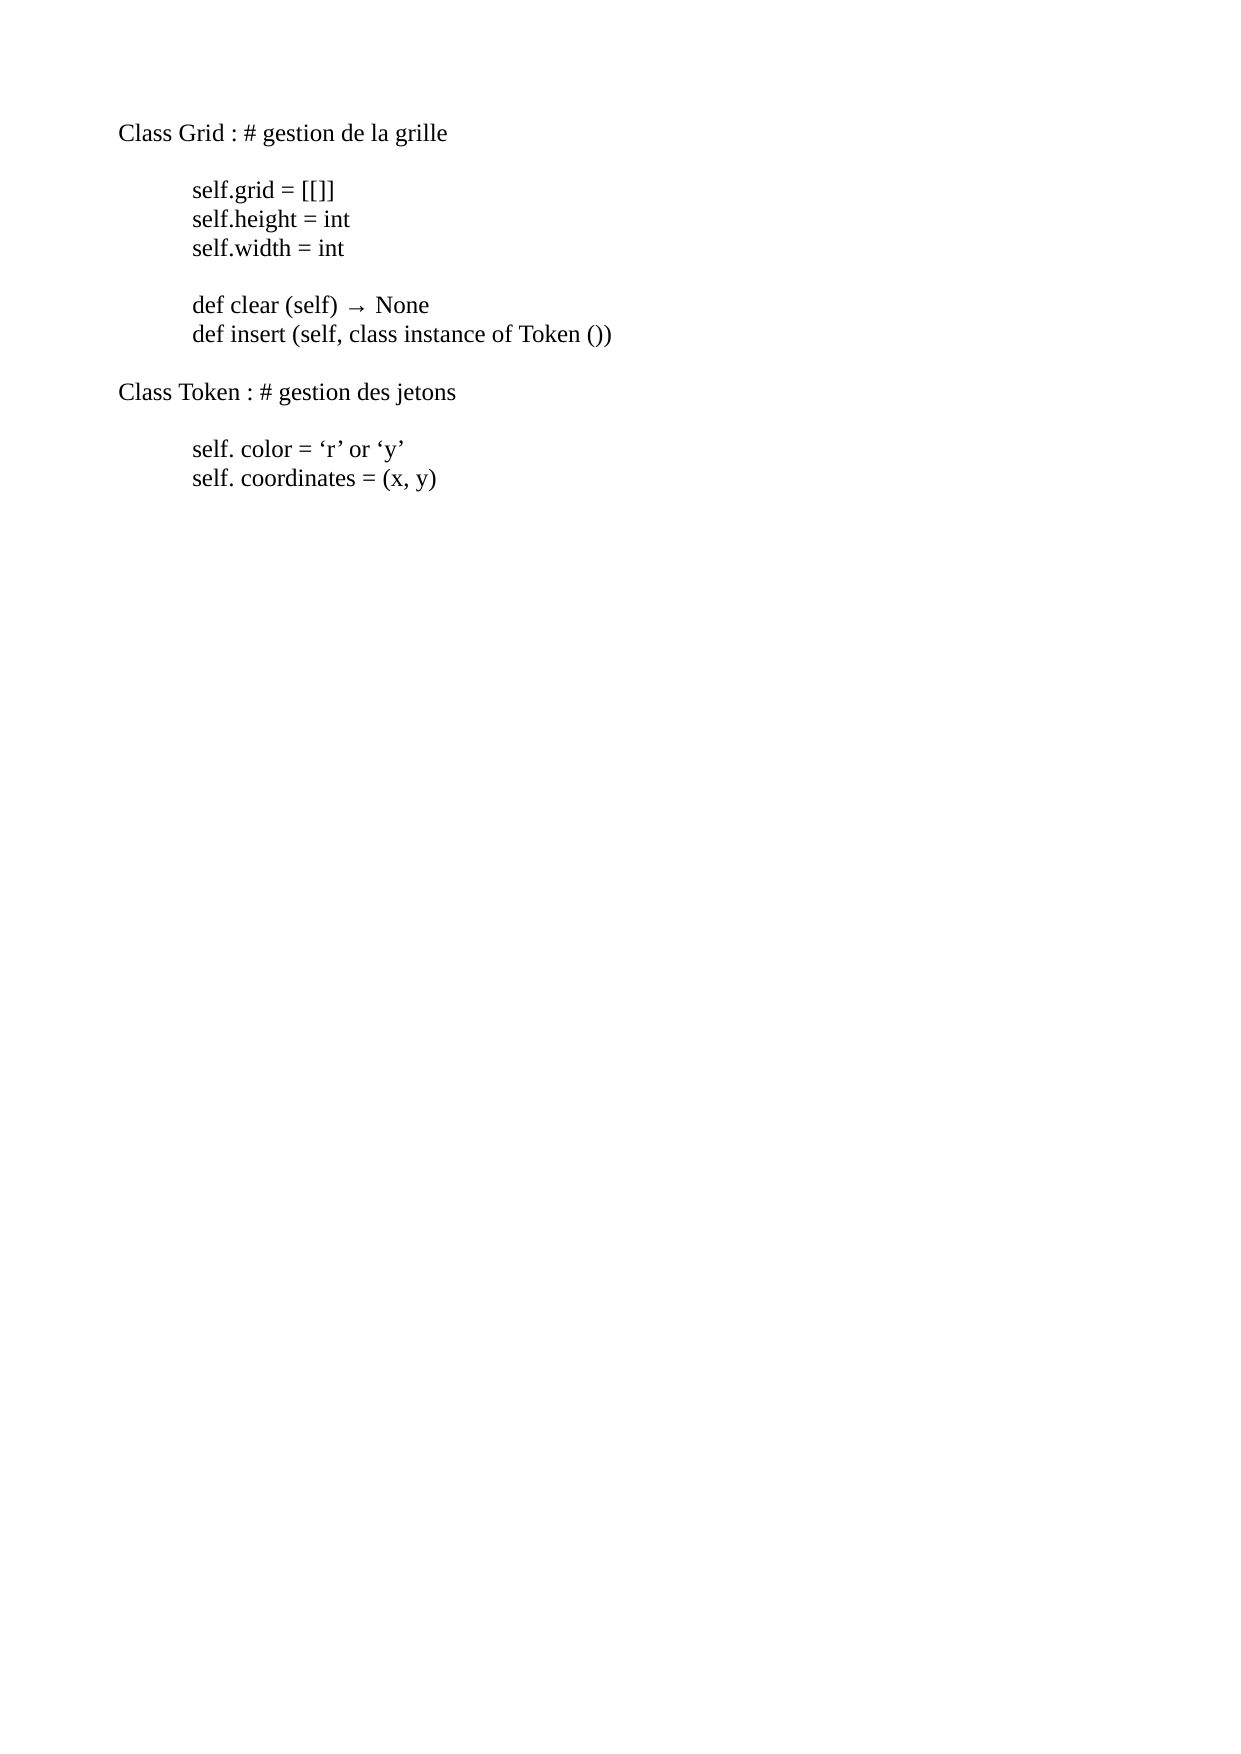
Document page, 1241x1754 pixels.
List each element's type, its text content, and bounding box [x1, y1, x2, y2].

text Class Token : # gestion des jetons [118, 377, 1122, 406]
text self.height = int [118, 204, 1122, 233]
text def clear (self) → None [118, 291, 1122, 319]
text self. coordinates = (x, y) [118, 463, 1122, 492]
text self.width = int [118, 233, 1122, 262]
text self.grid = [[]] [118, 176, 1122, 204]
text Class Grid : # gestion de la grille [118, 118, 1122, 147]
text def insert (self, class instance of Token ()) [118, 319, 1122, 348]
text self. color = ‘r’ or ‘y’ [118, 434, 1122, 463]
